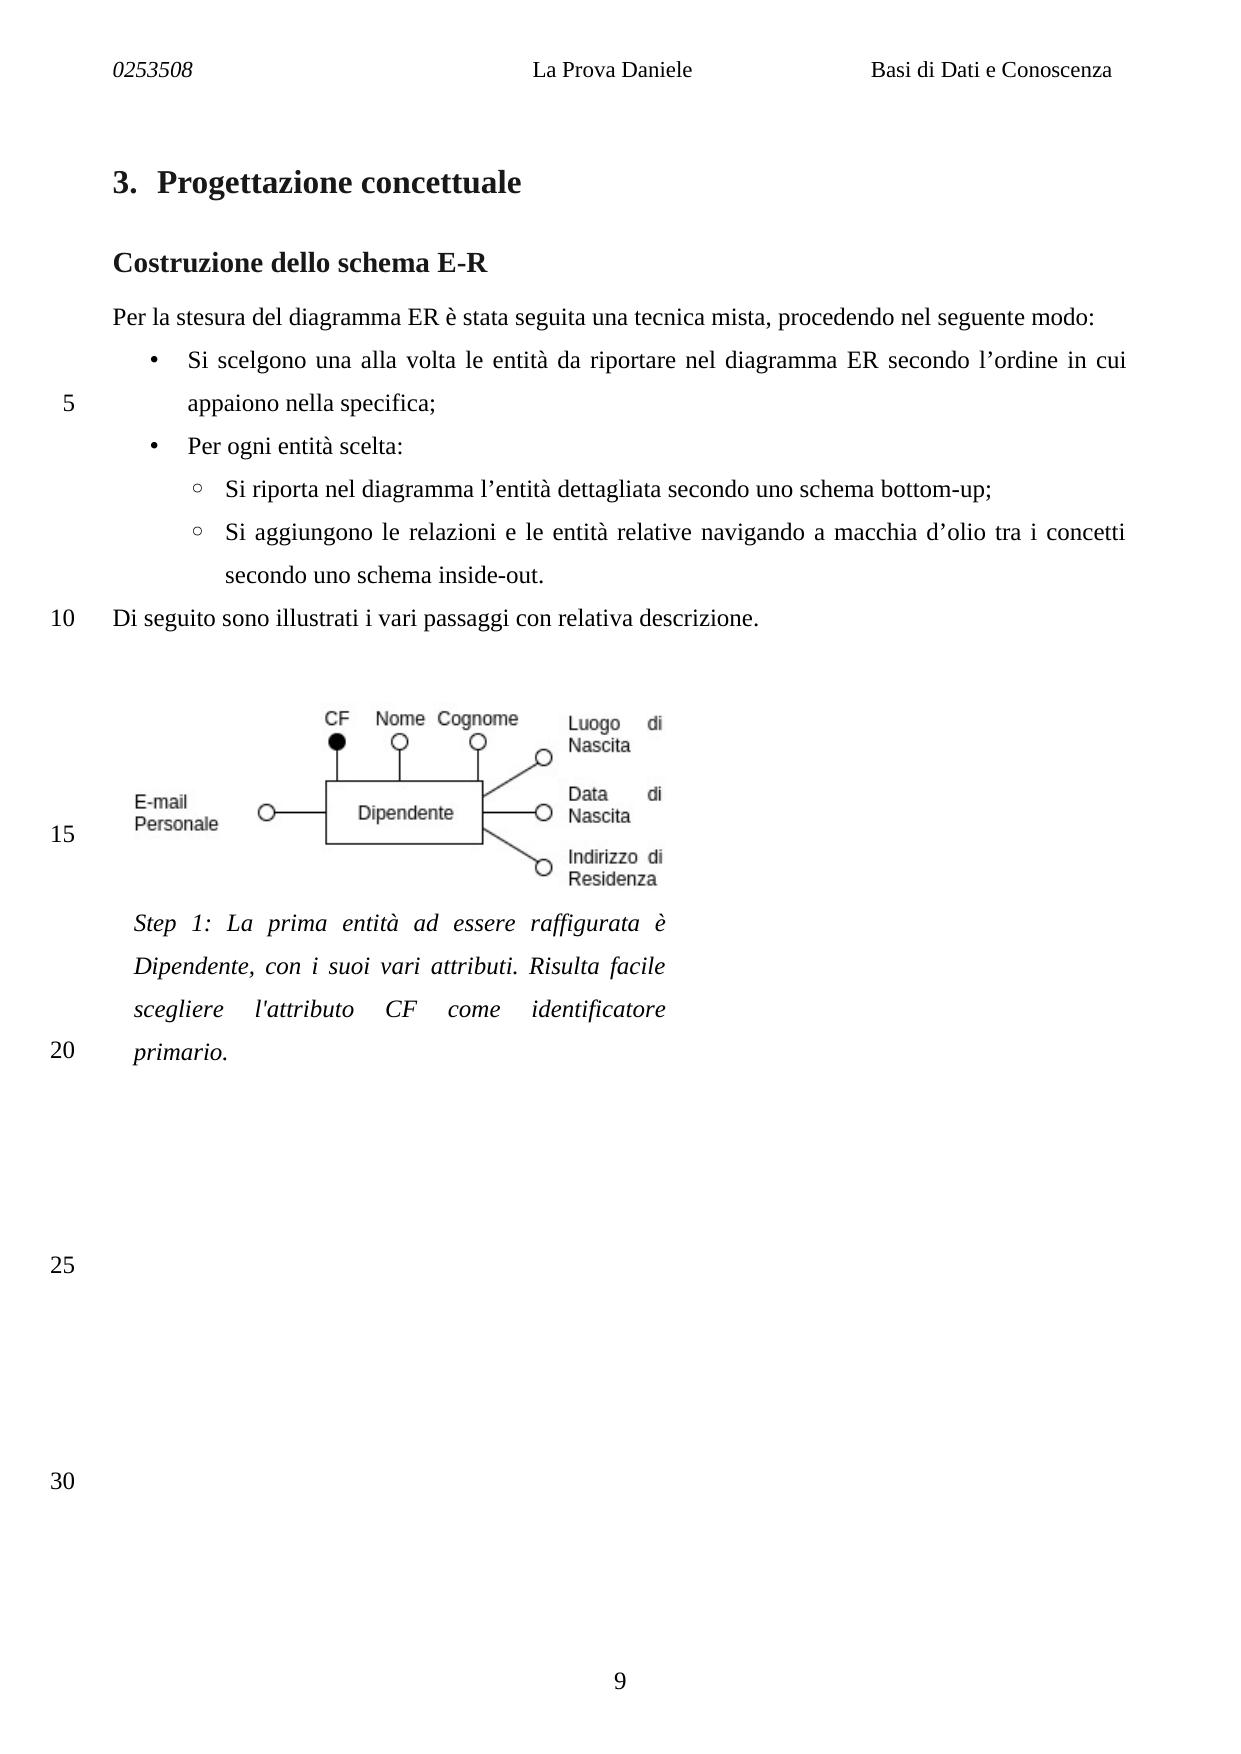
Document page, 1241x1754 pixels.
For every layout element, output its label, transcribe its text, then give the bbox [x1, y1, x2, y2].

text Per la stesura del diagramma ER è stata seguita una tecnica mista, procedendo nel seguente modo: [112, 302, 1128, 330]
list Si scelgono una alla volta le entità da riportare nel diagramma ER secondo l’ordine in cui appaiono nella specifica; [150, 345, 1128, 417]
list Si aggiungono le relazioni e le entità relative navigando a macchia d’olio tra i concetti secondo uno schema inside-out. [187, 517, 1128, 589]
picture [133, 702, 667, 889]
subtitle Progettazione concettuale [112, 162, 1128, 201]
text Step 1: La prima entità ad essere raffigurata è Dipendente, con i suoi vari attributi. Risulta facile scegliere l'attributo CF come identificatore primario. [133, 889, 666, 1066]
subtitle Costruzione dello schema E-R [112, 245, 1128, 278]
list Si riporta nel diagramma l’entità dettagliata secondo uno schema bottom-up; [187, 474, 1128, 503]
text Di seguito sono illustrati i vari passaggi con relativa descrizione. [112, 603, 1128, 632]
list Per ogni entità scelta: [150, 431, 1128, 460]
